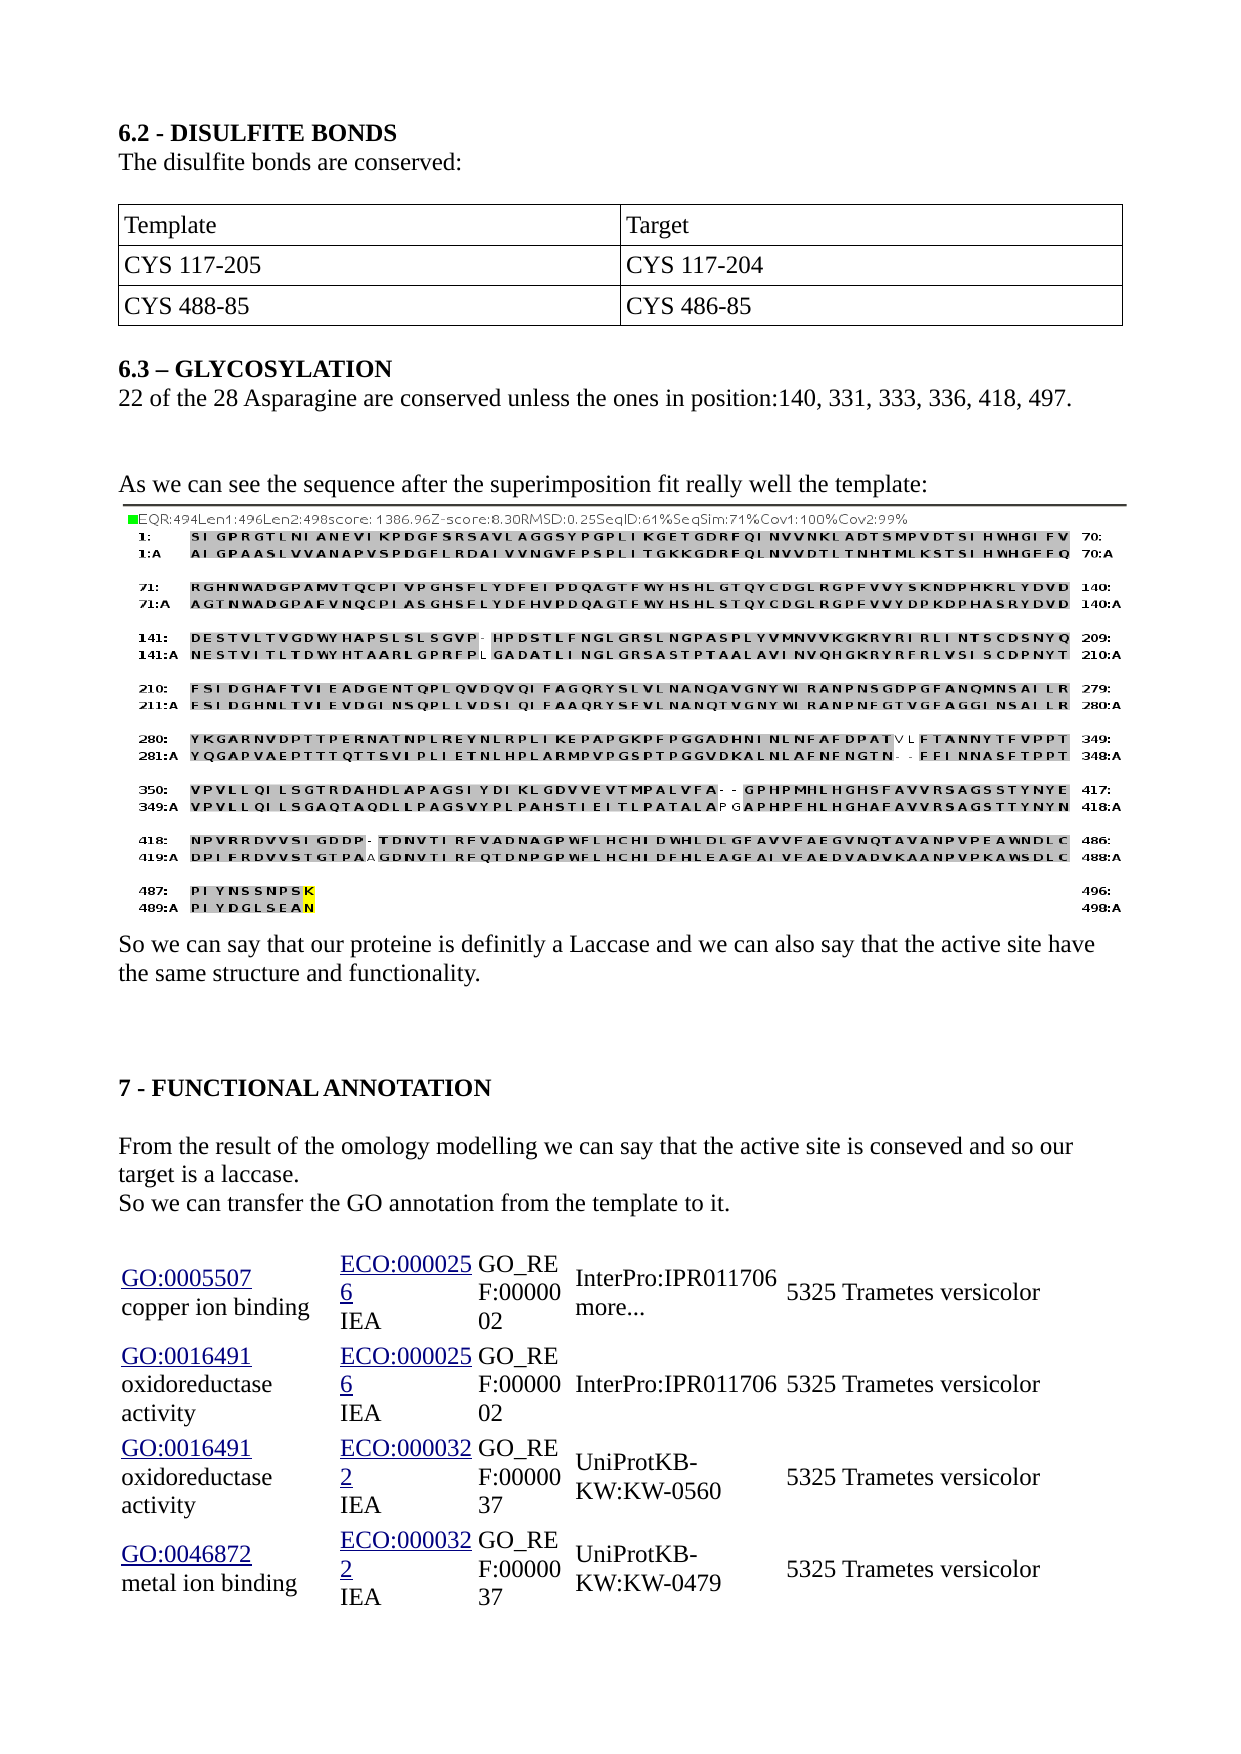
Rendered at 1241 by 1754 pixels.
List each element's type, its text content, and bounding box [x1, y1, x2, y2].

table_cell ECO:0000322 IEA [337, 1522, 475, 1614]
table_cell GO_REF:0000037 [475, 1430, 572, 1522]
text 22 of the 28 Asparagine are conserved unless the ones in position:140, 331, 333, 336, 418, 497. [118, 383, 1122, 412]
table_header GO:0005507 copper ion binding [118, 1246, 337, 1338]
text So we can say that our proteine is definitly a Laccase and we can also say that the active site have the same structure and functionality. [118, 498, 1122, 987]
table_cell CYS 488-85 [119, 286, 620, 325]
text 6.2 - DISULFITE BONDS [118, 118, 1122, 147]
table_cell UniProtKB-KW:KW-0560 [572, 1430, 783, 1522]
text As we can see the sequence after the superimposition fit really well the template: [118, 469, 1122, 498]
table_cell 5325 Trametes versicolor [783, 1430, 1122, 1522]
table_header Template [119, 205, 620, 245]
table_cell CYS 117-204 [621, 246, 1122, 285]
text The disulfite bonds are conserved: [118, 147, 1122, 176]
text From the result of the omology modelling we can say that the active site is conseved and so our target is a laccase. [118, 1131, 1122, 1188]
text 7 - FUNCTIONAL ANNOTATION [118, 1073, 1122, 1102]
table_cell 5325 Trametes versicolor [783, 1338, 1122, 1430]
table_cell GO:0016491 oxidoreductase activity [118, 1338, 337, 1430]
table_cell CYS 117-205 [119, 246, 620, 285]
table_cell CYS 486-85 [621, 286, 1122, 325]
text 6.3 – GLYCOSYLATION [118, 354, 1122, 383]
table_cell GO_REF:0000002 [475, 1338, 572, 1430]
table_cell GO_REF:0000037 [475, 1522, 572, 1614]
text So we can transfer the GO annotation from the template to it. [118, 1188, 1122, 1217]
table_header ECO:0000256 IEA [337, 1246, 475, 1338]
table_cell 5325 Trametes versicolor [783, 1522, 1122, 1614]
table_header InterPro:IPR011706 more... [572, 1246, 783, 1338]
table_header GO_REF:0000002 [475, 1246, 572, 1338]
picture [122, 504, 1127, 930]
table_cell ECO:0000256 IEA [337, 1338, 475, 1430]
table_cell InterPro:IPR011706 [572, 1338, 783, 1430]
table_cell GO:0046872 metal ion binding [118, 1522, 337, 1614]
table_cell UniProtKB-KW:KW-0479 [572, 1522, 783, 1614]
table_cell ECO:0000322 IEA [337, 1430, 475, 1522]
table_header 5325 Trametes versicolor [783, 1246, 1122, 1338]
table_header Target [621, 205, 1122, 245]
table_cell GO:0016491 oxidoreductase activity [118, 1430, 337, 1522]
